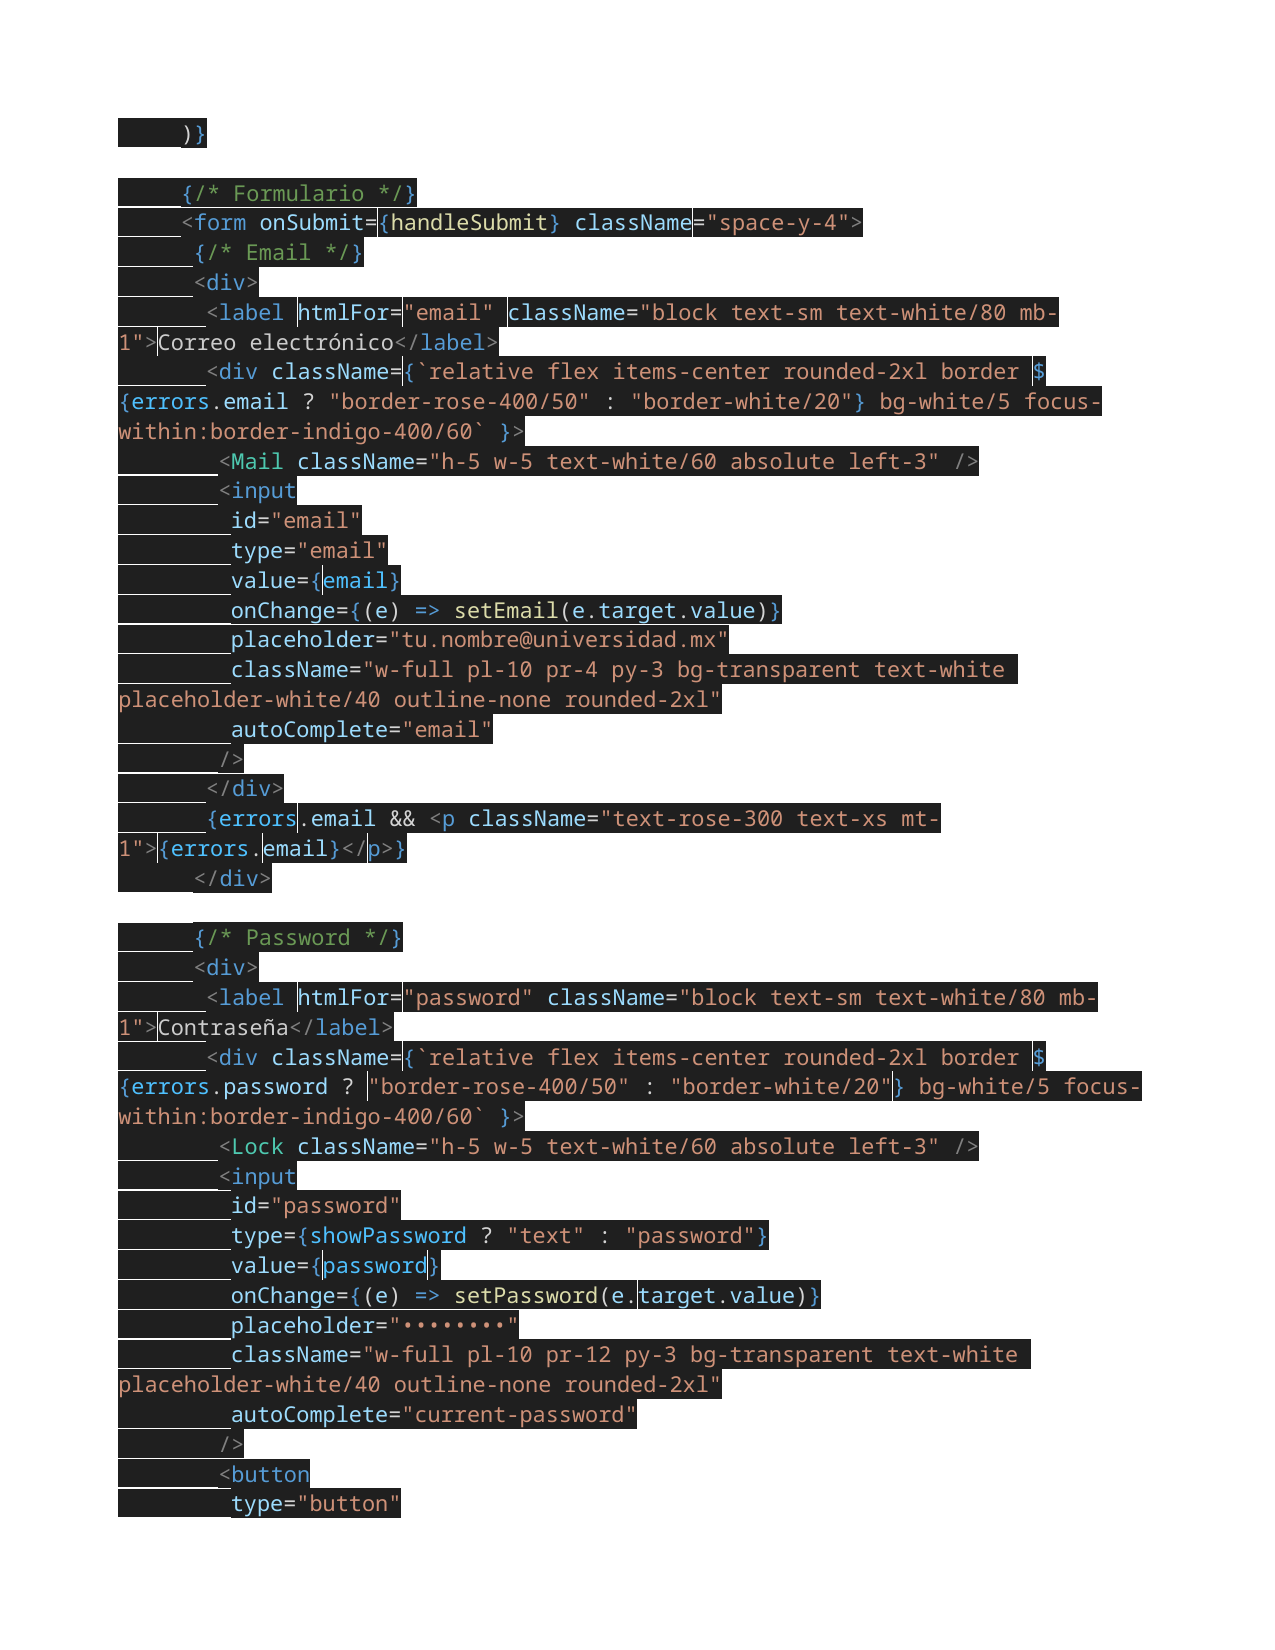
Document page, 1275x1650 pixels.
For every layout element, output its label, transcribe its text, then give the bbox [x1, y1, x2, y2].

text value={password} [118, 1250, 1157, 1280]
text <div> [118, 952, 1157, 982]
text {/* Formulario */} [118, 178, 1157, 207]
text </div> [118, 863, 1157, 893]
text onChange={(e) => setEmail(e.target.value)} [118, 595, 1157, 624]
text <input [118, 1161, 1157, 1190]
text /> [118, 744, 1157, 773]
text <div> [118, 267, 1157, 297]
text className="w-full pl-10 pr-4 py-3 bg-transparent text-white placeholder-white/40 outline-none rounded-2xl" [118, 654, 1157, 714]
text autoComplete="current-password" [118, 1399, 1157, 1429]
text id="password" [118, 1190, 1157, 1220]
text {/* Password */} [118, 922, 1157, 952]
text <button [118, 1458, 1157, 1488]
text /> [118, 1429, 1157, 1458]
text <div className={`relative flex items-center rounded-2xl border ${errors.email ? "border-rose-400/50" : "border-white/20"} bg-white/5 focus-within:border-indigo-400/60` }> [118, 356, 1157, 446]
text placeholder="••••••••" [118, 1309, 1157, 1339]
text value={email} [118, 565, 1157, 595]
text placeholder="tu.nombre@universidad.mx" [118, 624, 1157, 654]
text className="w-full pl-10 pr-12 py-3 bg-transparent text-white placeholder-white/40 outline-none rounded-2xl" [118, 1339, 1157, 1399]
text <Mail className="h-5 w-5 text-white/60 absolute left-3" /> [118, 446, 1157, 476]
text onChange={(e) => setPassword(e.target.value)} [118, 1280, 1157, 1309]
text type="email" [118, 535, 1157, 565]
text type={showPassword ? "text" : "password"} [118, 1220, 1157, 1250]
text <label htmlFor="email" className="block text-sm text-white/80 mb-1">Correo electrónico</label> [118, 297, 1157, 356]
text <label htmlFor="password" className="block text-sm text-white/80 mb-1">Contraseña</label> [118, 982, 1157, 1041]
text )} [118, 118, 1157, 148]
text <Lock className="h-5 w-5 text-white/60 absolute left-3" /> [118, 1131, 1157, 1161]
text </div> [118, 773, 1157, 803]
text <input [118, 476, 1157, 505]
text type="button" [118, 1488, 1157, 1518]
text <form onSubmit={handleSubmit} className="space-y-4"> [118, 207, 1157, 237]
text id="email" [118, 505, 1157, 535]
text {/* Email */} [118, 237, 1157, 267]
text autoComplete="email" [118, 714, 1157, 744]
text {errors.email && <p className="text-rose-300 text-xs mt-1">{errors.email}</p>} [118, 803, 1157, 863]
text <div className={`relative flex items-center rounded-2xl border ${errors.password ? "border-rose-400/50" : "border-white/20"} bg-white/5 focus-within:border-indigo-400/60` }> [118, 1041, 1157, 1131]
